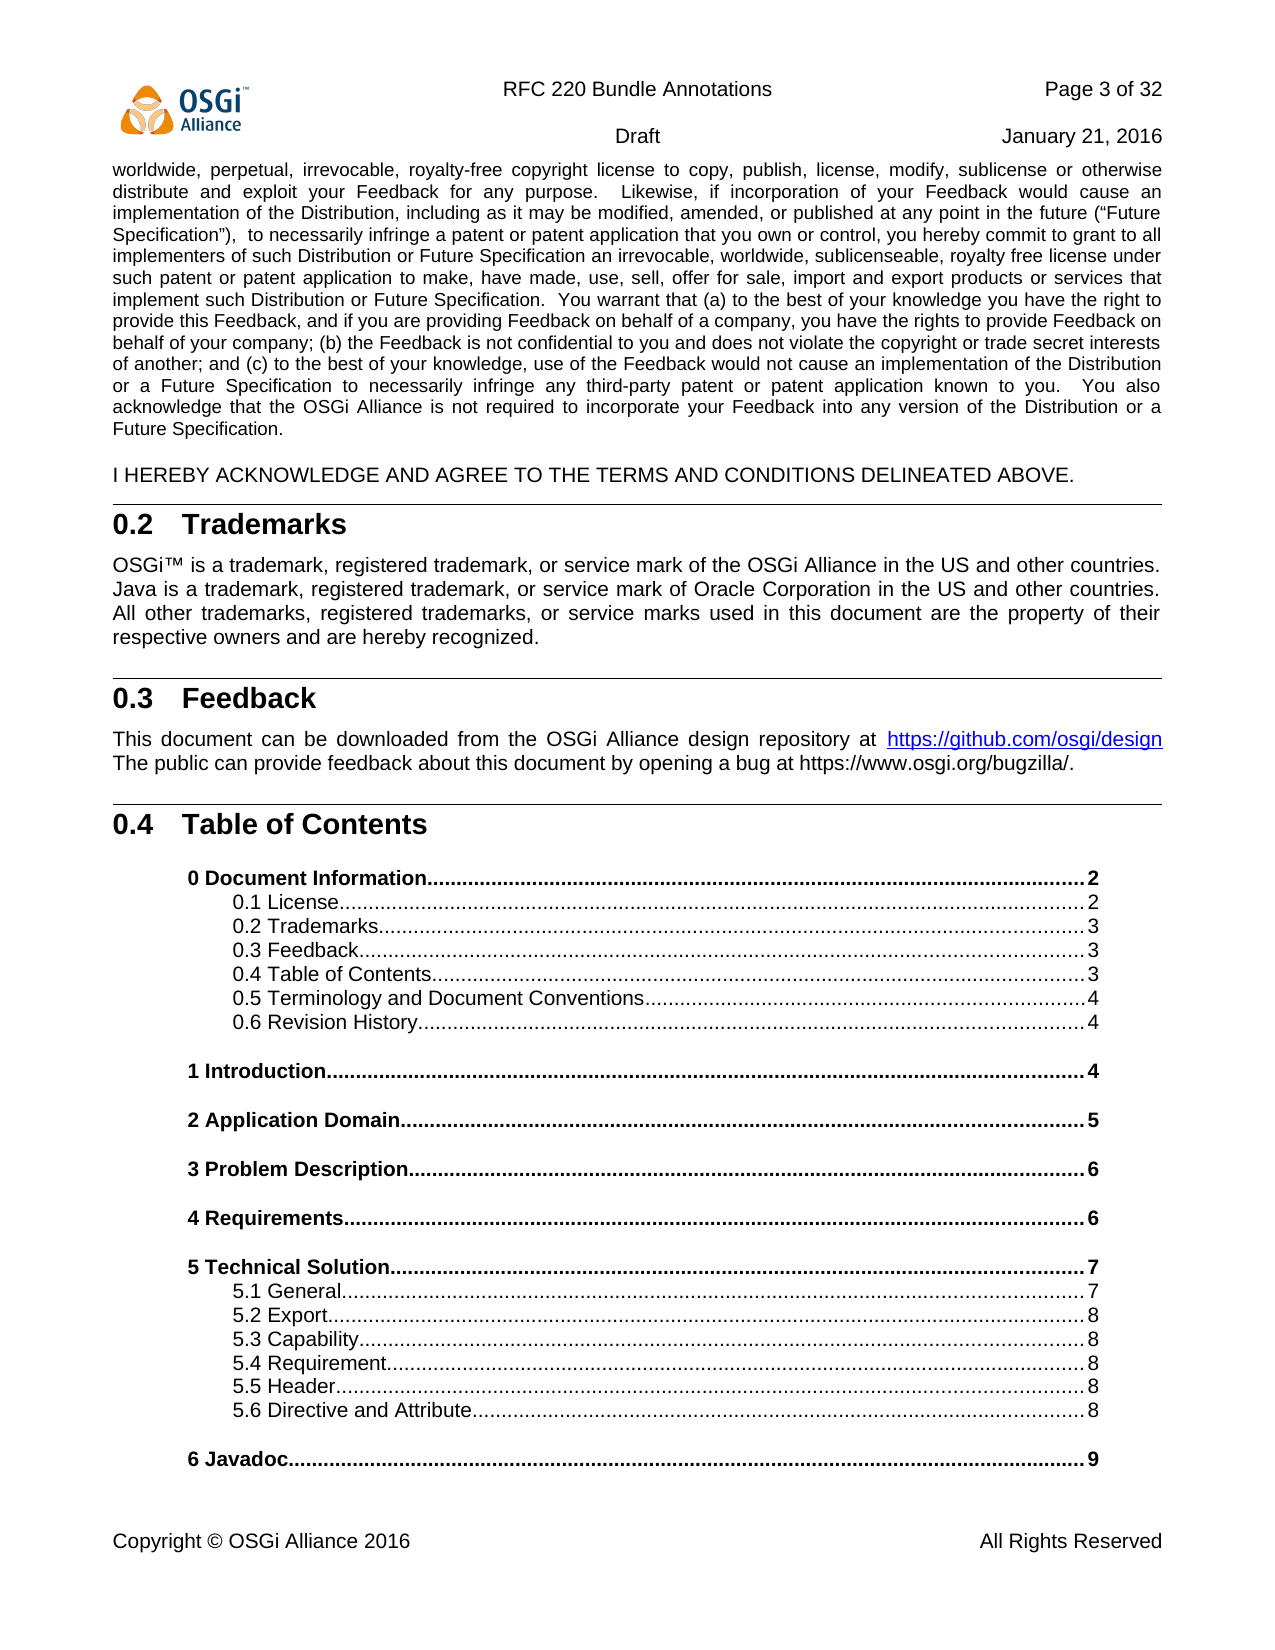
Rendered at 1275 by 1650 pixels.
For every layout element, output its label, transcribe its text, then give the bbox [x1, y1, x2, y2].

text 5.3 Capability 8 [232, 1326, 1162, 1350]
picture [113, 78, 257, 142]
text 0.6 Revision History 4 [232, 1010, 1162, 1034]
text 3 Problem Description 6 [187, 1157, 1162, 1181]
text 1 Introduction 4 [187, 1059, 1162, 1083]
text 0.4 Table of Contents 3 [232, 962, 1162, 986]
text worldwide, perpetual, irrevocable, royalty-free copyright license to copy, publish, license, modify, sublicense or otherwise distribute and exploit your Feedback for any purpose. Likewise, if incorporation of your Feedback would cause an implementation of the Distribution, including as it may be modified, amended, or published at any point in the future (“Future Specification”), to necessarily infringe a patent or patent application that you own or control, you hereby commit to grant to all implementers of such Distribution or Future Specification an irrevocable, worldwide, sublicenseable, royalty free license under such patent or patent application to make, have made, use, sell, offer for sale, import and export products or services that implement such Distribution or Future Specification. You warrant that (a) to the best of your knowledge you have the right to provide this Feedback, and if you are providing Feedback on behalf of a company, you have the rights to provide Feedback on behalf of your company; (b) the Feedback is not confidential to you and does not violate the copyright or trade secret interests of another; and (c) to the best of your knowledge, use of the Feedback would not cause an implementation of the Distribution or a Future Specification to necessarily infringe any third-party patent or patent application known to you. You also acknowledge that the OSGi Alliance is not required to incorporate your Feedback into any version of the Distribution or a Future Specification. [112, 159, 1162, 439]
text 5.5 Header 8 [232, 1374, 1162, 1398]
subtitle Feedback [112, 679, 1162, 715]
text 5.4 Requirement 8 [232, 1350, 1162, 1374]
text 0.2 Trademarks 3 [232, 914, 1162, 938]
text 5 Technical Solution 7 [187, 1254, 1162, 1278]
text 5.2 Export 8 [232, 1302, 1162, 1326]
text 5.6 Directive and Attribute 8 [232, 1398, 1162, 1422]
text This document can be downloaded from the OSGi Alliance design repository at https://github.com/osgi/design The public can provide feedback about this document by opening a bug at https://www.osgi.org/bugzilla/. [112, 727, 1162, 775]
text I HEREBY ACKNOWLEDGE AND AGREE TO THE TERMS AND CONDITIONS DELINEATED ABOVE. [112, 463, 1162, 487]
text 0 Document Information 2 [187, 866, 1162, 890]
text 4 Requirements 6 [187, 1206, 1162, 1229]
text 5.1 General 7 [232, 1278, 1162, 1302]
text 0.3 Feedback 3 [232, 938, 1162, 962]
text 0.5 Terminology and Document Conventions 4 [232, 986, 1162, 1010]
subtitle Table of Contents [112, 805, 1162, 841]
text 6 Javadoc 9 [187, 1447, 1162, 1471]
text 2 Application Domain 5 [187, 1108, 1162, 1132]
subtitle Trademarks [112, 505, 1162, 541]
text 0.1 License 2 [232, 890, 1162, 914]
text OSGi™ is a trademark, registered trademark, or service mark of the OSGi Alliance in the US and other countries. Java is a trademark, registered trademark, or service mark of Oracle Corporation in the US and other countries. All other trademarks, registered trademarks, or service marks used in this document are the property of their respective owners and are hereby recognized. [112, 553, 1162, 649]
